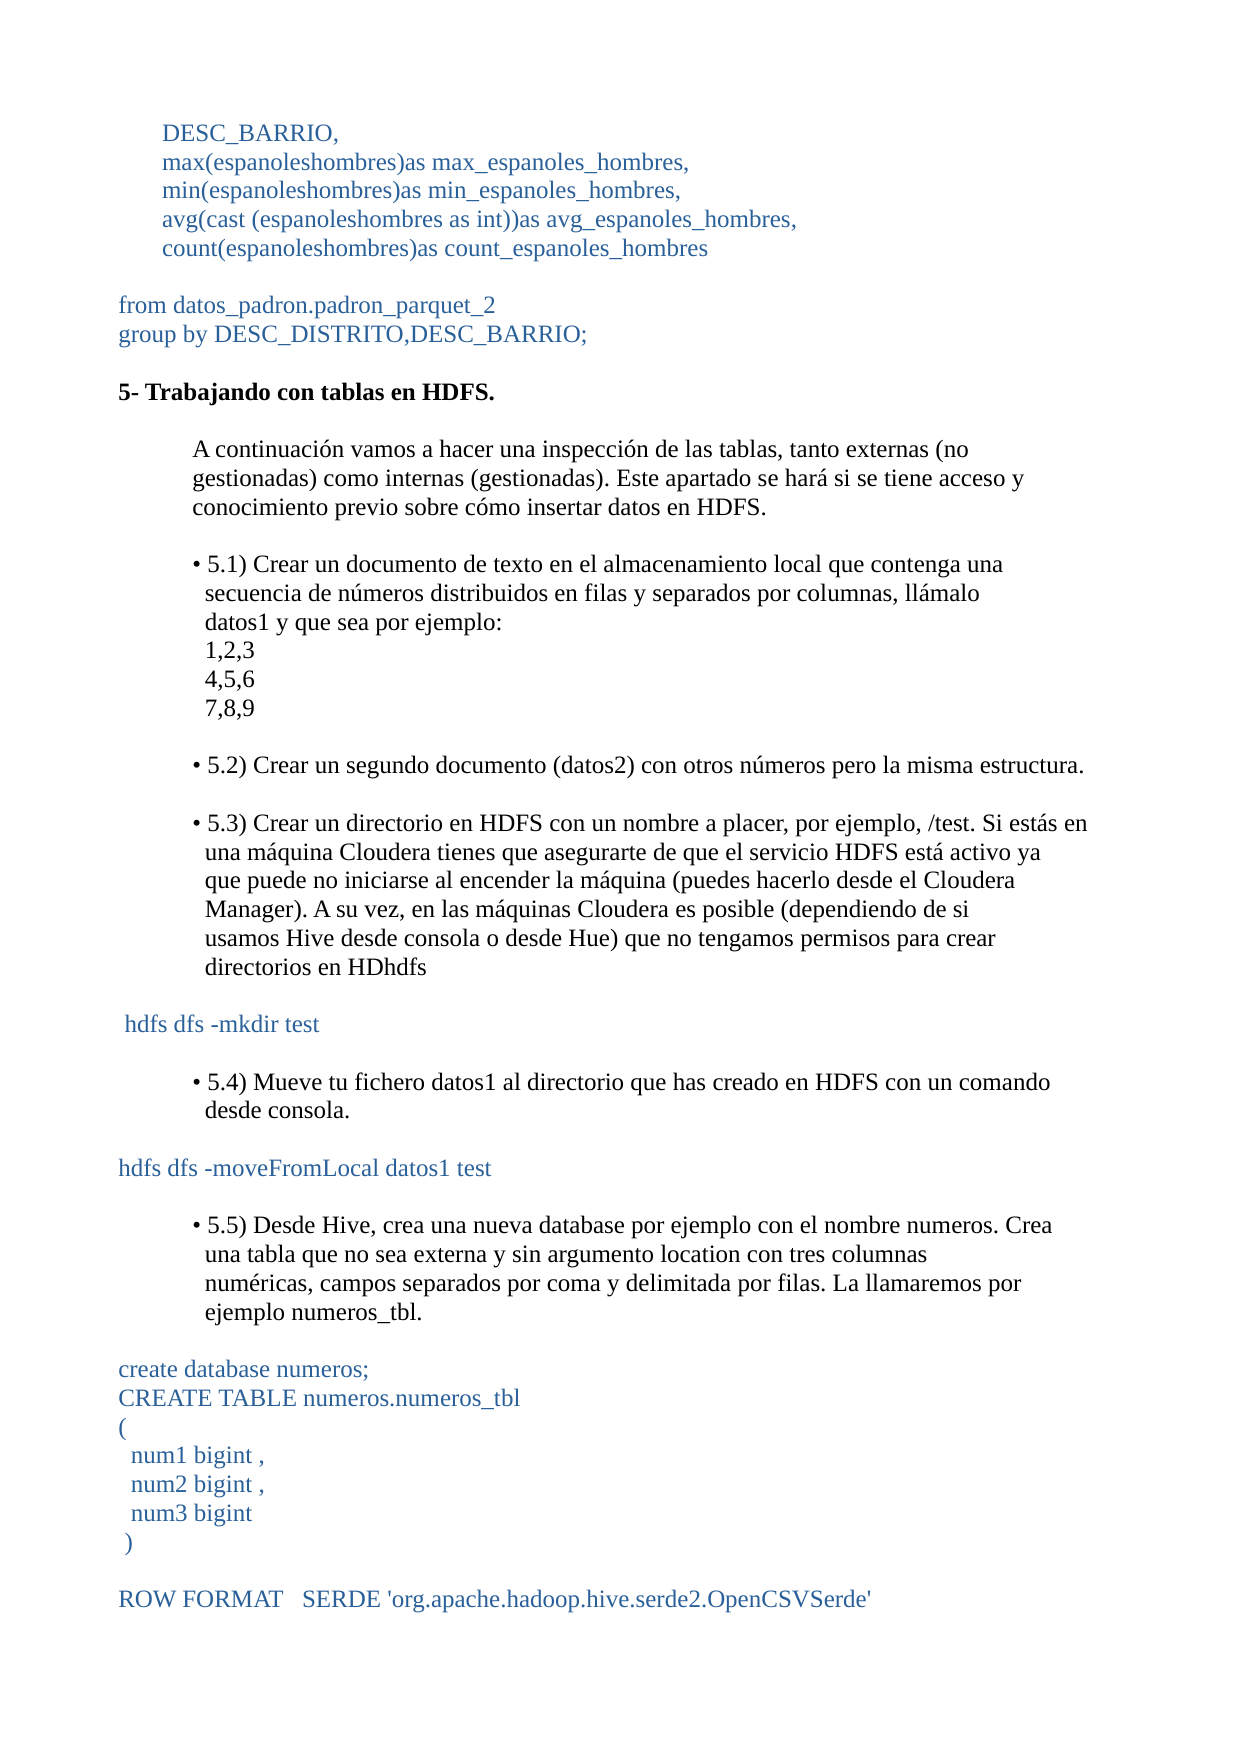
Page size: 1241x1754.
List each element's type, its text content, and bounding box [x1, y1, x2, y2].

text una máquina Cloudera tienes que asegurarte de que el servicio HDFS está activo ya [118, 837, 1122, 866]
text desde consola. [118, 1096, 1122, 1124]
text avg(cast (espanoleshombres as int))as avg_espanoles_hombres, [118, 204, 1122, 233]
text Manager). A su vez, en las máquinas Cloudera es posible (dependiendo de si [118, 894, 1122, 923]
text • 5.1) Crear un documento de texto en el almacenamiento local que contenga una [118, 549, 1122, 578]
text 5- Trabajando con tablas en HDFS. [118, 377, 1122, 406]
text num2 bigint , [118, 1469, 1122, 1498]
text group by DESC_DISTRITO,DESC_BARRIO; [118, 319, 1122, 348]
text CREATE TABLE numeros.numeros_tbl [118, 1383, 1122, 1412]
text A continuación vamos a hacer una inspección de las tablas, tanto externas (no [118, 434, 1122, 463]
text min(espanoleshombres)as min_espanoles_hombres, [118, 176, 1122, 204]
text secuencia de números distribuidos en filas y separados por columnas, llámalo [118, 578, 1122, 607]
text una tabla que no sea externa y sin argumento location con tres columnas [118, 1239, 1122, 1268]
text • 5.5) Desde Hive, crea una nueva database por ejemplo con el nombre numeros. Crea [118, 1211, 1122, 1239]
text create database numeros; [118, 1354, 1122, 1383]
text ROW FORMAT SERDE 'org.apache.hadoop.hive.serde2.OpenCSVSerde' [118, 1584, 1122, 1613]
text gestionadas) como internas (gestionadas). Este apartado se hará si se tiene acceso y conocimiento previo sobre cómo insertar datos en HDFS. [118, 463, 1122, 521]
text num1 bigint , [118, 1441, 1122, 1469]
text 7,8,9 [118, 693, 1122, 722]
text 1,2,3 [118, 636, 1122, 664]
text DESC_BARRIO, [118, 118, 1122, 147]
text • 5.3) Crear un directorio en HDFS con un nombre a placer, por ejemplo, /test. Si estás en [118, 808, 1122, 837]
text max(espanoleshombres)as max_espanoles_hombres, [118, 147, 1122, 176]
text usamos Hive desde consola o desde Hue) que no tengamos permisos para crear [118, 923, 1122, 952]
text que puede no iniciarse al encender la máquina (puedes hacerlo desde el Cloudera [118, 866, 1122, 894]
text directorios en HDhdfs [118, 952, 1122, 981]
text • 5.4) Mueve tu fichero datos1 al directorio que has creado en HDFS con un comando [118, 1067, 1122, 1096]
text datos1 y que sea por ejemplo: [118, 607, 1122, 636]
text hdfs dfs -mkdir test [118, 1009, 1122, 1038]
text ) [118, 1527, 1122, 1556]
text count(espanoleshombres)as count_espanoles_hombres [118, 233, 1122, 262]
text hdfs dfs -moveFromLocal datos1 test [118, 1153, 1122, 1182]
text ejemplo numeros_tbl. [118, 1297, 1122, 1326]
text from datos_padron.padron_parquet_2 [118, 291, 1122, 319]
text • 5.2) Crear un segundo documento (datos2) con otros números pero la misma estructura. [118, 751, 1122, 779]
text ( [118, 1412, 1122, 1441]
text numéricas, campos separados por coma y delimitada por filas. La llamaremos por [118, 1268, 1122, 1297]
text num3 bigint [118, 1498, 1122, 1527]
text 4,5,6 [118, 664, 1122, 693]
